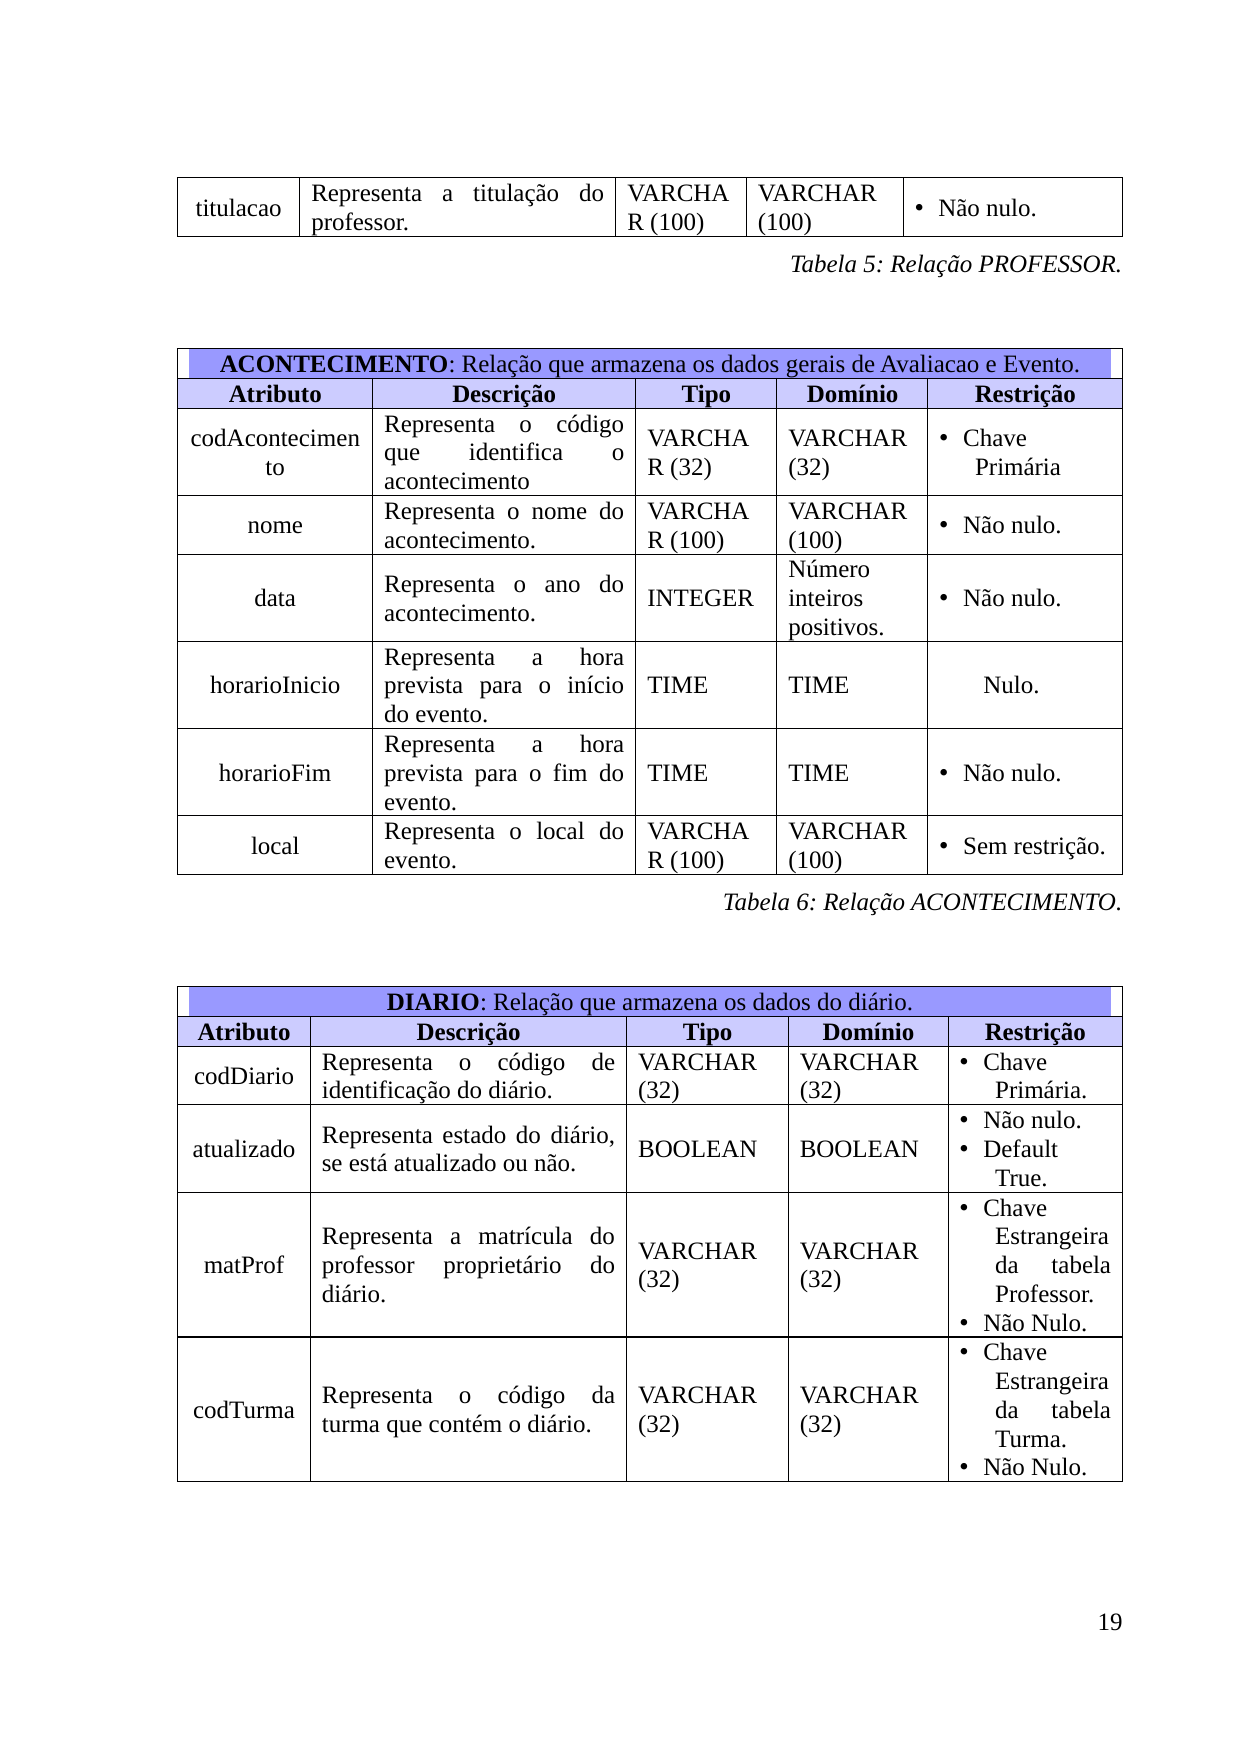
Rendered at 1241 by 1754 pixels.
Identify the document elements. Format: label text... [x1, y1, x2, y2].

table_cell Chave Estrangeira da tabela Professor. Não Nulo. [949, 1193, 1122, 1336]
table_cell VARCHAR (32) [636, 409, 776, 495]
table_cell Descrição [373, 379, 635, 408]
text Tabela 5: Relação PROFESSOR. [177, 249, 1122, 278]
table_cell Representa o ano do acontecimento. [373, 555, 635, 641]
table_cell Representa estado do diário, se está atualizado ou não. [311, 1105, 626, 1192]
table_cell VARCHAR (32) [789, 1047, 948, 1104]
table_cell Não nulo. [928, 555, 1122, 641]
table_cell Domínio [777, 379, 927, 408]
table_cell Atributo [178, 379, 372, 408]
table_cell codTurma [178, 1338, 310, 1481]
table_cell BOOLEAN [627, 1105, 788, 1192]
table_cell VARCHAR (100) [777, 816, 927, 874]
table_cell Tipo [627, 1017, 788, 1046]
table_cell VARCHAR (32) [627, 1338, 788, 1481]
table_cell TIME [636, 729, 776, 815]
table_cell local [178, 816, 372, 874]
table_cell horarioInicio [178, 642, 372, 728]
table_cell Representa o código de identificação do diário. [311, 1047, 626, 1104]
table_cell VARCHAR (32) [777, 409, 927, 495]
table_cell Não nulo. [928, 496, 1122, 553]
table_cell VARCHAR (100) [747, 178, 903, 236]
table_cell Nulo. [928, 642, 1122, 728]
table_cell TIME [636, 642, 776, 728]
text Tabela 6: Relação ACONTECIMENTO. [177, 887, 1122, 916]
table_cell Representa a hora prevista para o início do evento. [373, 642, 635, 728]
table_cell Tipo [636, 379, 776, 408]
table_cell Restrição [928, 379, 1122, 408]
table_cell VARCHAR (32) [789, 1338, 948, 1481]
table_cell nome [178, 496, 372, 553]
table_cell Representa o nome do acontecimento. [373, 496, 635, 553]
table_cell matProf [178, 1193, 310, 1336]
table_cell codAcontecimento [178, 409, 372, 495]
table_cell VARCHAR (100) [636, 816, 776, 874]
table_cell Restrição [949, 1017, 1122, 1046]
table_cell INTEGER [636, 555, 776, 641]
table_cell TIME [777, 729, 927, 815]
table_cell Não nulo. Default True. [949, 1105, 1122, 1192]
table_cell Sem restrição. [928, 816, 1122, 874]
table_cell VARCHAR (32) [789, 1193, 948, 1336]
table_cell Atributo [178, 1017, 310, 1046]
table_cell atualizado [178, 1105, 310, 1192]
table_cell Representa o código que identifica o acontecimento [373, 409, 635, 495]
table_cell TIME [777, 642, 927, 728]
table_cell Não nulo. [928, 729, 1122, 815]
table_cell Representa o local do evento. [373, 816, 635, 874]
table_cell Representa a matrícula do professor proprietário do diário. [311, 1193, 626, 1336]
table_cell VARCHAR (100) [636, 496, 776, 553]
table_cell Domínio [789, 1017, 948, 1046]
table_cell Não nulo. [904, 178, 1122, 236]
table_cell titulacao [178, 178, 299, 236]
table_cell VARCHAR (32) [627, 1193, 788, 1336]
table_cell BOOLEAN [789, 1105, 948, 1192]
table_cell VARCHAR (32) [627, 1047, 788, 1104]
table_cell Representa a titulação do professor. [300, 178, 615, 236]
table_cell Representa a hora prevista para o fim do evento. [373, 729, 635, 815]
table_cell codDiario [178, 1047, 310, 1104]
table_cell VARCHAR (100) [777, 496, 927, 553]
table_cell Descrição [311, 1017, 626, 1046]
table_cell Representa o código da turma que contém o diário. [311, 1338, 626, 1481]
table_cell Chave Estrangeira da tabela Turma. Não Nulo. [949, 1338, 1122, 1481]
table_cell Chave Primária. [949, 1047, 1122, 1104]
table_cell data [178, 555, 372, 641]
table_cell Número inteiros positivos. [777, 555, 927, 641]
table_cell horarioFim [178, 729, 372, 815]
table_cell VARCHAR (100) [616, 178, 746, 236]
table_cell Chave Primária [928, 409, 1122, 495]
